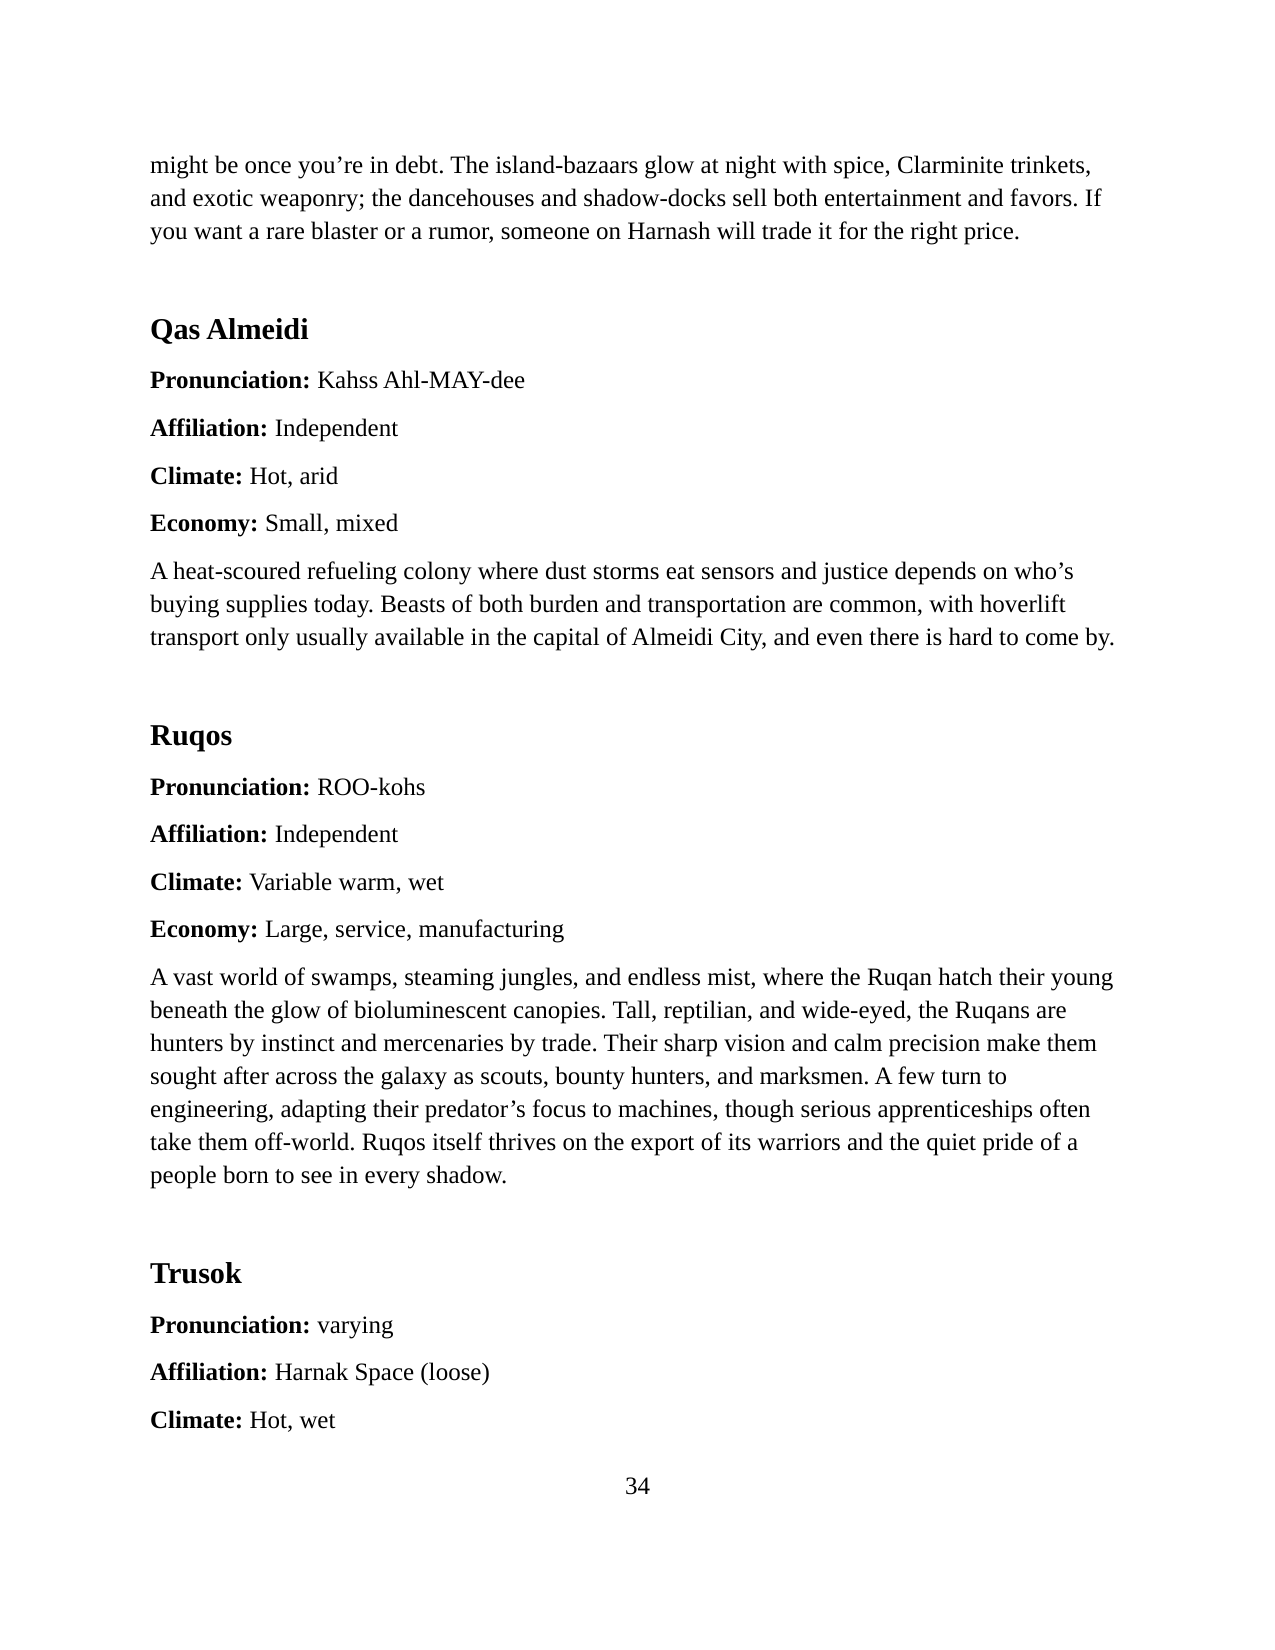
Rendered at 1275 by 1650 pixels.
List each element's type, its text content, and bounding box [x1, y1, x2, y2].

text Kahss Ahl-MAY-dee [311, 366, 1125, 394]
text A heat-scoured refueling colony where dust storms eat sensors and justice depends on who’s buying supplies today. Beasts of both burden and transportation are common, with hoverlift transport only usually available in the capital of Almeidi City, and even there is hard to come by. [150, 556, 1125, 651]
text Climate: [150, 1405, 243, 1434]
text ROO-kohs [311, 772, 1125, 800]
text Economy: [150, 508, 258, 537]
text Qas Almeidi [150, 311, 1125, 346]
text A vast world of swamps, steaming jungles, and endless mist, where the Ruqan hatch their young beneath the glow of bioluminescent canopies. Tall, reptilian, and wide-eyed, the Ruqans are hunters by instinct and mercenaries by trade. Their sharp vision and calm precision make them sought after across the galaxy as scouts, bounty hunters, and marksmen. A few turn to engineering, adapting their predator’s focus to machines, though serious apprenticeships often take them off-world. Ruqos itself thrives on the export of its warriors and the quiet pride of a people born to see in every shadow. [150, 962, 1125, 1189]
text Affiliation: [150, 1357, 268, 1386]
text Ruqos [150, 717, 1125, 752]
text Harnak Space (loose) [268, 1357, 1125, 1386]
text Affiliation: [150, 819, 268, 848]
text Climate: [150, 461, 243, 489]
text varying [311, 1310, 1125, 1338]
text Pronunciation: [150, 366, 311, 394]
text Trusok [150, 1255, 1125, 1290]
text Hot, arid [243, 461, 1125, 489]
text Small, mixed [258, 508, 1125, 537]
text Independent [268, 413, 1125, 442]
text Pronunciation: [150, 772, 311, 800]
text might be once you’re in debt. The island-bazaars glow at night with spice, Clarminite trinkets, and exotic weaponry; the dancehouses and shadow-docks sell both entertainment and favors. If you want a rare blaster or a rumor, someone on Harnash will trade it for the right price. [150, 150, 1125, 245]
text Economy: [150, 914, 258, 943]
text Affiliation: [150, 413, 268, 442]
text Variable warm, wet [243, 867, 1125, 896]
text Hot, wet [243, 1405, 1125, 1434]
text Independent [268, 819, 1125, 848]
text Pronunciation: [150, 1310, 311, 1338]
text Climate: [150, 867, 243, 896]
text Large, service, manufacturing [258, 914, 1125, 943]
